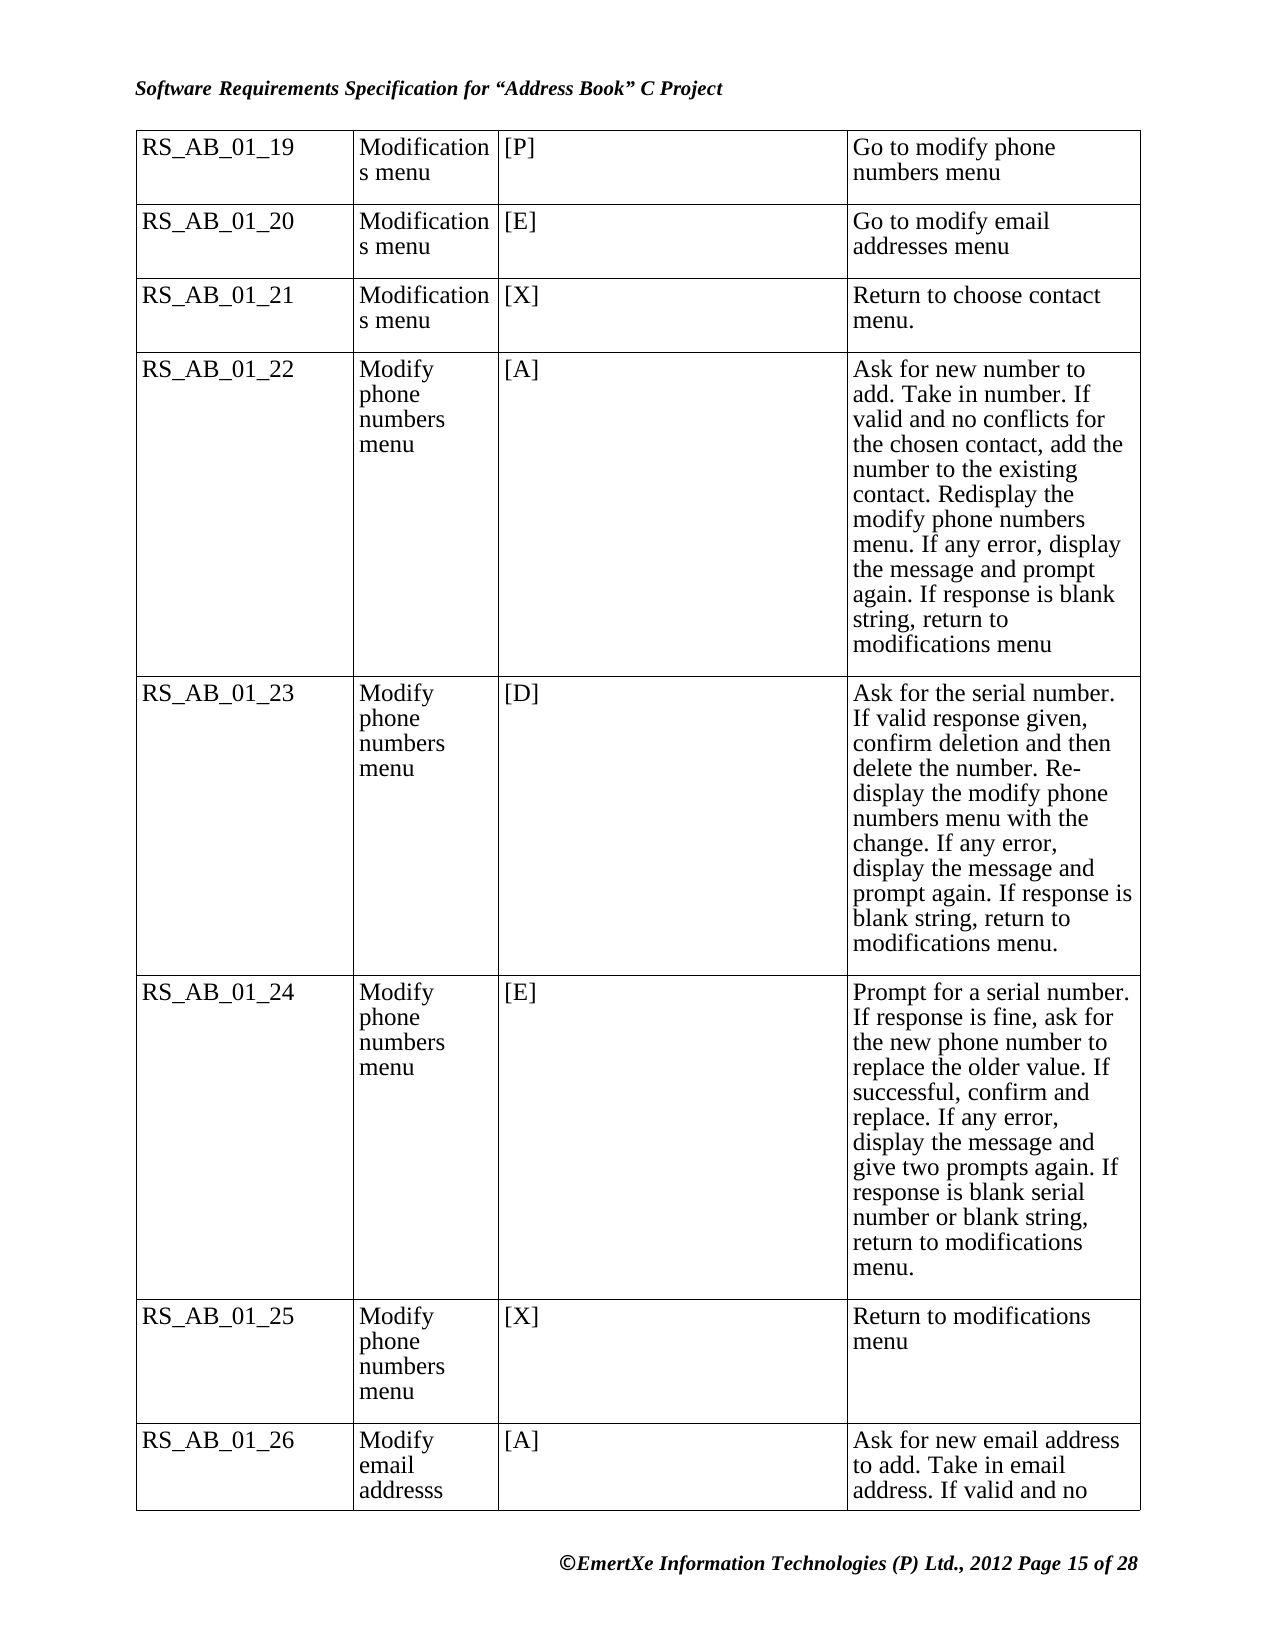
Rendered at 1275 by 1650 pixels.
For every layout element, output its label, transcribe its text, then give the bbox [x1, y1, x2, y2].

table_cell [E] [499, 205, 847, 278]
table_cell RS_AB_01_21 [137, 279, 353, 352]
table_cell Ask for the serial number. If valid response given, confirm deletion and then delete the number. Re-display the modify phone numbers menu with the change. If any error, display the message and prompt again. If response is blank string, return to modifications menu. [848, 677, 1140, 975]
table_cell RS_AB_01_23 [137, 677, 353, 975]
table_cell Ask for new number to add. Take in number. If valid and no conflicts for the chosen contact, add the number to the existing contact. Redisplay the modify phone numbers menu. If any error, display the message and prompt again. If response is blank string, return to modifications menu [848, 353, 1140, 676]
table_cell RS_AB_01_25 [137, 1300, 353, 1423]
table_cell Modifications menu [354, 205, 498, 278]
table_cell Modifications menu [354, 131, 498, 203]
table_cell [A] [499, 1424, 847, 1509]
table_cell Ask for new email address to add. Take in email address. If valid and no [848, 1424, 1140, 1509]
table_cell [P] [499, 131, 847, 203]
table_cell Modify phone numbers menu [354, 976, 498, 1299]
table_cell Modify phone numbers menu [354, 677, 498, 975]
table_cell Modifications menu [354, 279, 498, 352]
table_cell Go to modify phone numbers menu [848, 131, 1140, 203]
table_cell [E] [499, 976, 847, 1299]
table_cell [D] [499, 677, 847, 975]
table_cell RS_AB_01_20 [137, 205, 353, 278]
table_cell Go to modify email addresses menu [848, 205, 1140, 278]
table_cell RS_AB_01_19 [137, 131, 353, 203]
table_cell Return to choose contact menu. [848, 279, 1140, 352]
table_cell [A] [499, 353, 847, 676]
table_cell RS_AB_01_24 [137, 976, 353, 1299]
table_cell Modify phone numbers menu [354, 1300, 498, 1423]
table_cell Modify email addresss [354, 1424, 498, 1509]
table_cell Prompt for a serial number. If response is fine, ask for the new phone number to replace the older value. If successful, confirm and replace. If any error, display the message and give two prompts again. If response is blank serial number or blank string, return to modifications menu. [848, 976, 1140, 1299]
table_cell Modify phone numbers menu [354, 353, 498, 676]
table_cell RS_AB_01_22 [137, 353, 353, 676]
table_cell [X] [499, 1300, 847, 1423]
table_cell [X] [499, 279, 847, 352]
table_cell Return to modifications menu [848, 1300, 1140, 1423]
table_cell RS_AB_01_26 [137, 1424, 353, 1509]
